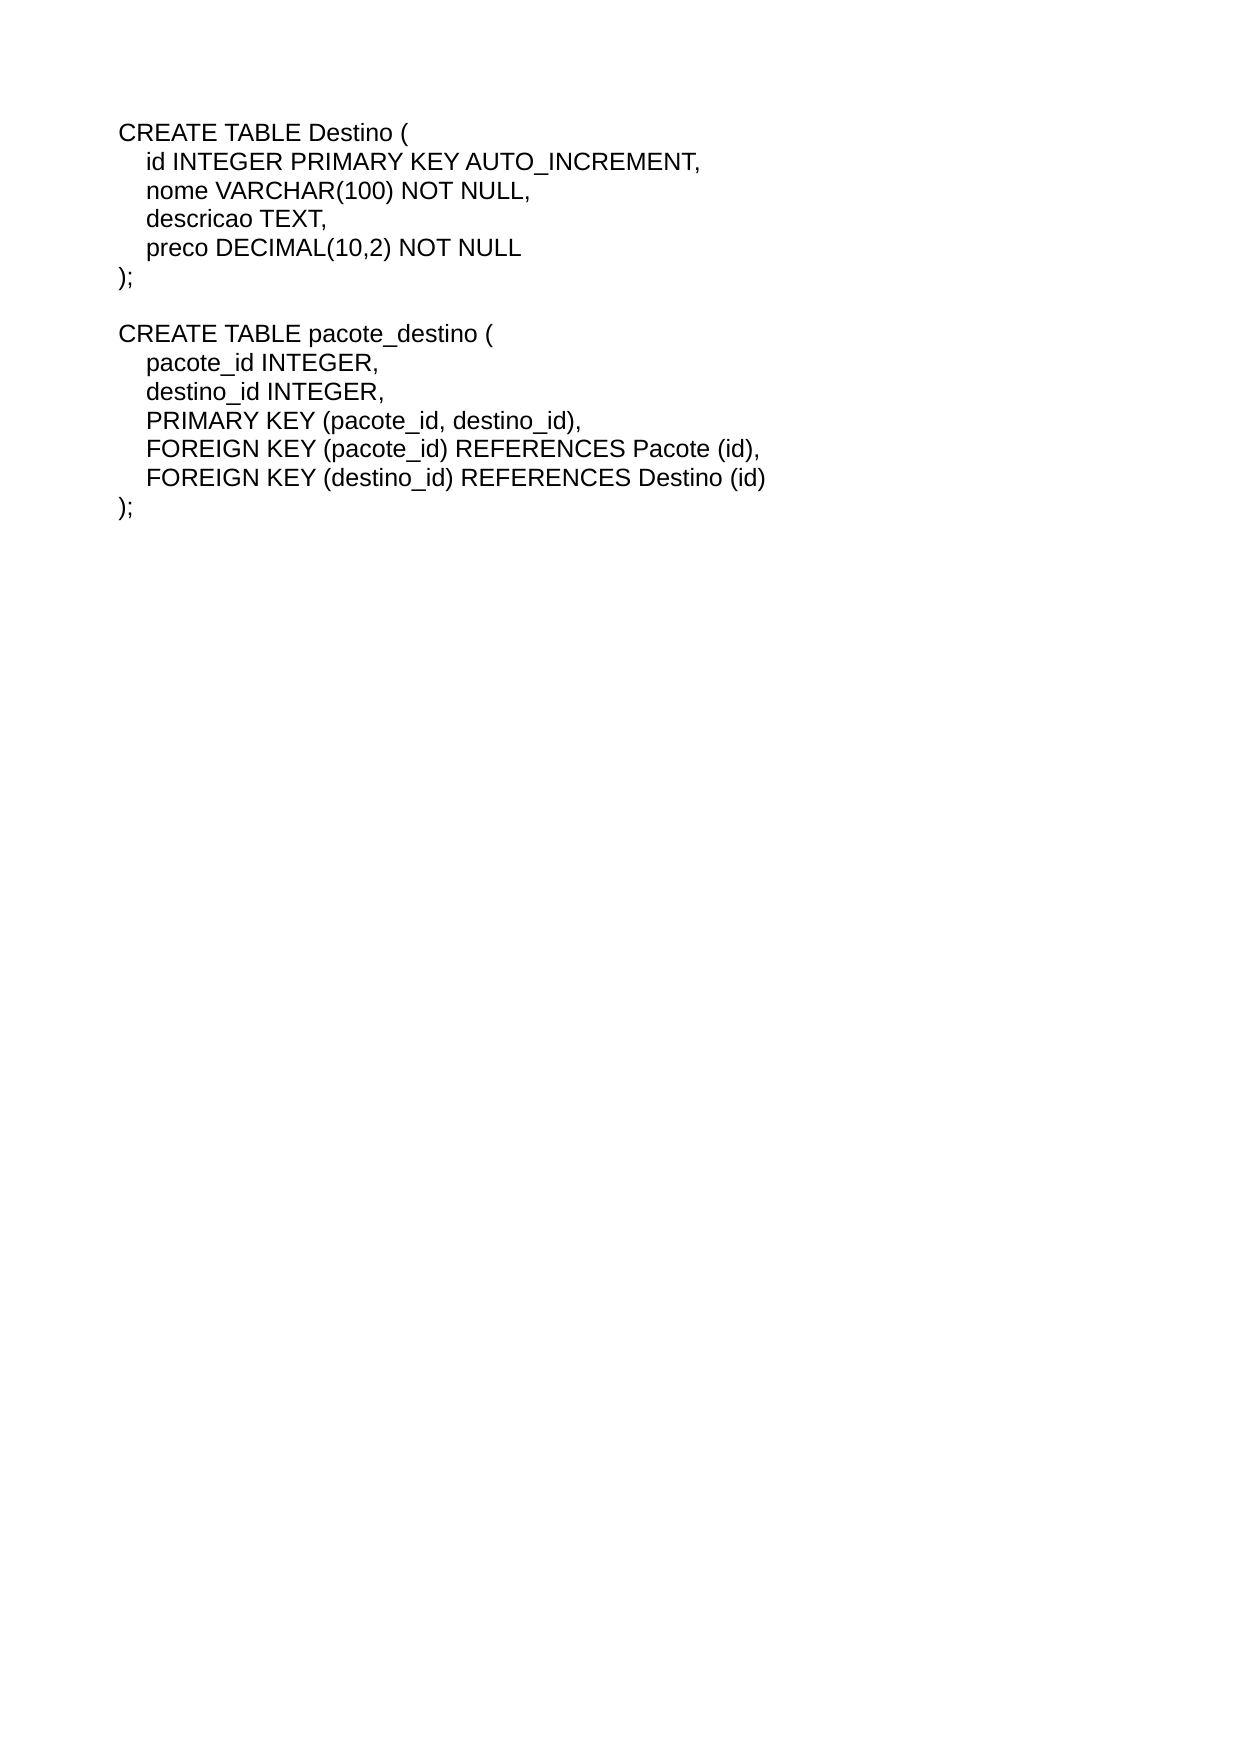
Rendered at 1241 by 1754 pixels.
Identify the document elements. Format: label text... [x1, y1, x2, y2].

text CREATE TABLE Destino ( id INTEGER PRIMARY KEY AUTO_INCREMENT, nome VARCHAR(100) NOT NULL, descricao TEXT, preco DECIMAL(10,2) NOT NULL ); CREATE TABLE pacote_destino ( pacote_id INTEGER, destino_id INTEGER, PRIMARY KEY (pacote_id, destino_id), FOREIGN KEY (pacote_id) REFERENCES Pacote (id), FOREIGN KEY (destino_id) REFERENCES Destino (id) ); [118, 118, 1122, 521]
